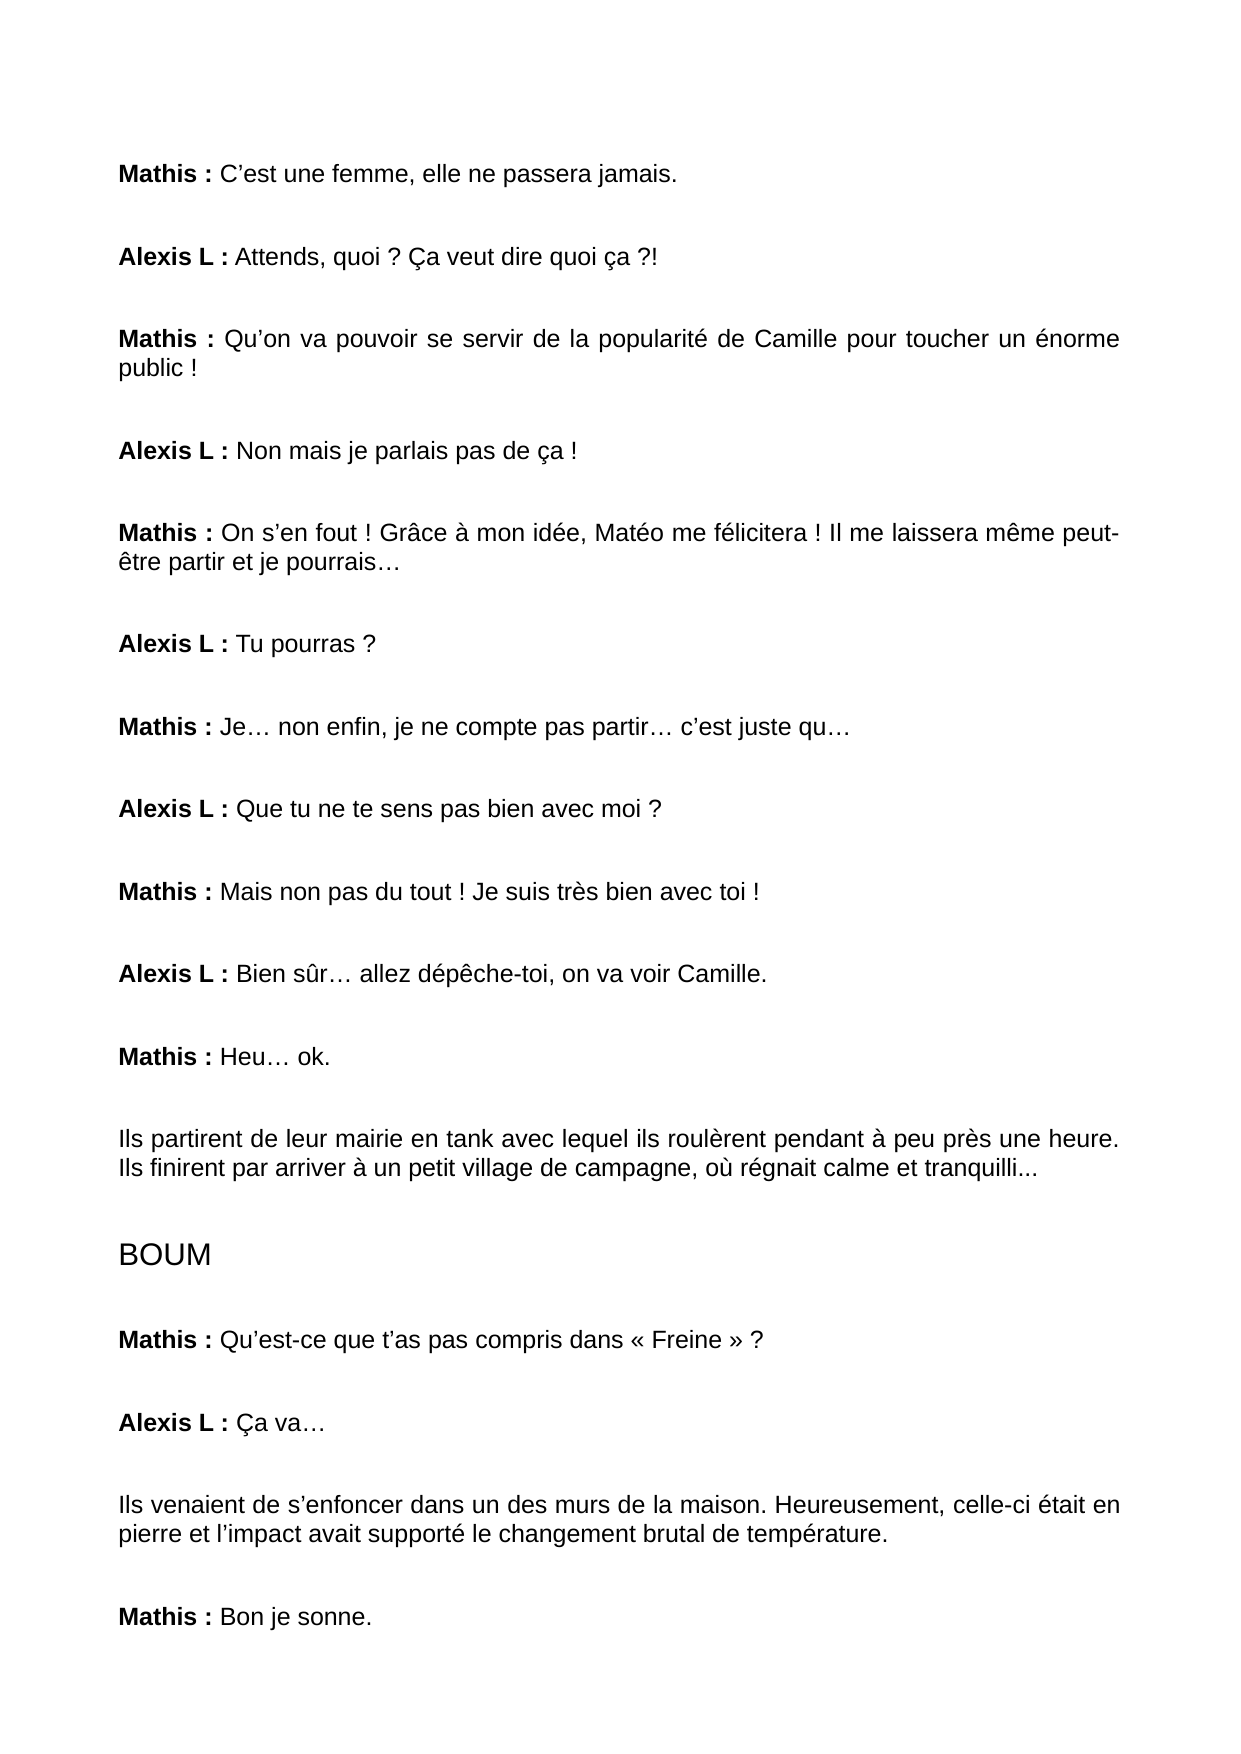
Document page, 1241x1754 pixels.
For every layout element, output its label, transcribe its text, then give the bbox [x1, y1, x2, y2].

text Mathis : Heu… ok. [118, 1042, 1122, 1071]
text Mathis : Qu’on va pouvoir se servir de la popularité de Camille pour toucher un énorme public ! [118, 324, 1122, 382]
text Ils partirent de leur mairie en tank avec lequel ils roulèrent pendant à peu près une heure. Ils finirent par arriver à un petit village de campagne, où régnait calme et tranquilli... [118, 1124, 1122, 1182]
text Mathis : Mais non pas du tout ! Je suis très bien avec toi ! [118, 877, 1122, 906]
text Mathis : C’est une femme, elle ne passera jamais. [118, 159, 1122, 188]
text Alexis L : Bien sûr… allez dépêche-toi, on va voir Camille. [118, 959, 1122, 988]
text Alexis L : Non mais je parlais pas de ça ! [118, 436, 1122, 464]
text BOUM [118, 1236, 1122, 1272]
text Mathis : Bon je sonne. [118, 1602, 1122, 1630]
text Alexis L : Que tu ne te sens pas bien avec moi ? [118, 794, 1122, 823]
text Alexis L : Ça va… [118, 1408, 1122, 1437]
text Ils venaient de s’enfoncer dans un des murs de la maison. Heureusement, celle-ci était en pierre et l’impact avait supporté le changement brutal de température. [118, 1490, 1122, 1548]
text Mathis : Qu’est-ce que t’as pas compris dans « Freine » ? [118, 1325, 1122, 1354]
text Alexis L : Tu pourras ? [118, 629, 1122, 658]
text Mathis : Je… non enfin, je ne compte pas partir… c’est juste qu… [118, 712, 1122, 741]
text Mathis : On s’en fout ! Grâce à mon idée, Matéo me félicitera ! Il me laissera même peut-être partir et je pourrais… [118, 518, 1122, 576]
text Alexis L : Attends, quoi ? Ça veut dire quoi ça ?! [118, 242, 1122, 271]
